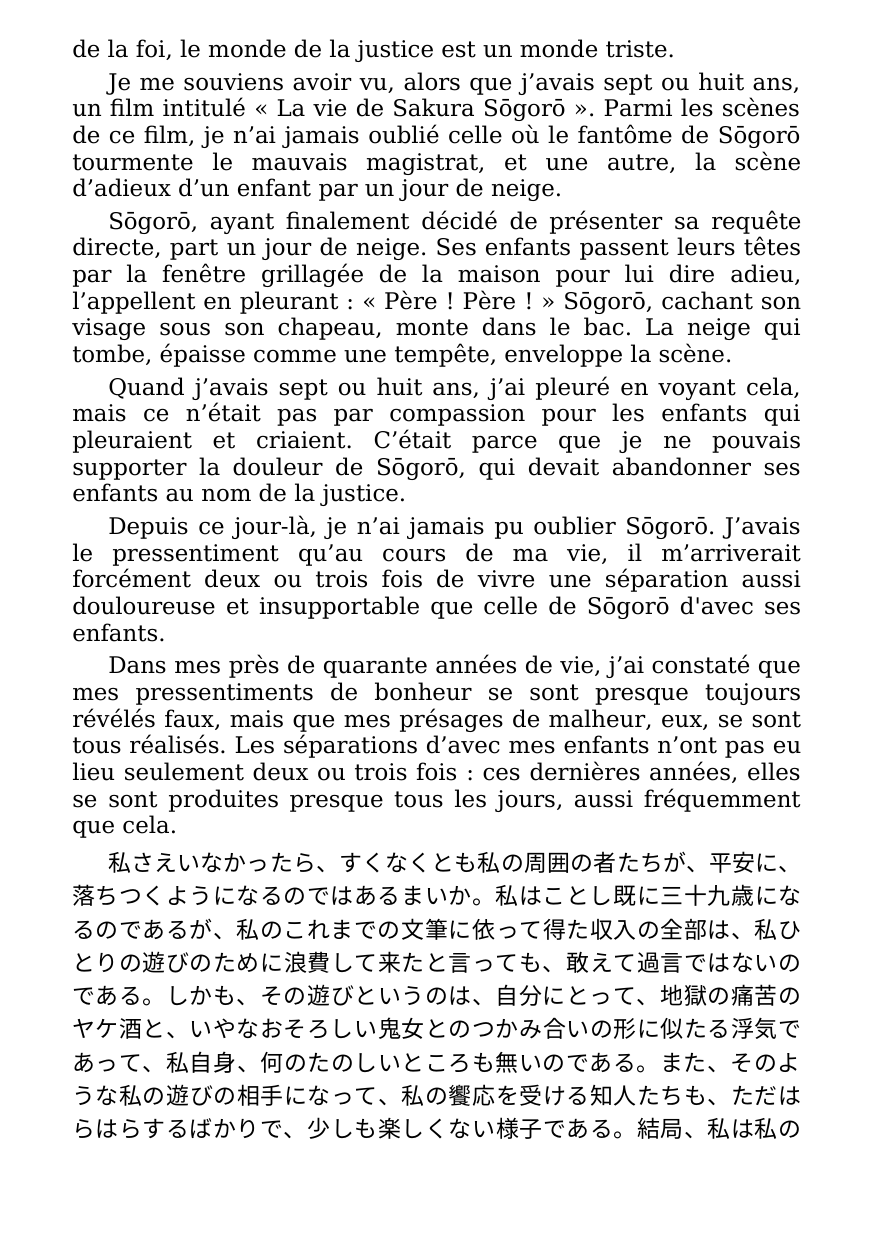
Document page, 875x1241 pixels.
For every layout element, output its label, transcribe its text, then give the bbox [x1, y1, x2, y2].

text Sōgorō, ayant finalement décidé de présenter sa requête directe, part un jour de neige. Ses enfants passent leurs têtes par la fenêtre grillagée de la maison pour lui dire adieu, l’appellent en pleurant : « Père ! Père ! » Sōgorō, cachant son visage sous son chapeau, monte dans le bac. La neige qui tombe, épaisse comme une tempête, enveloppe la scène. [72, 208, 802, 368]
text Quand j’avais sept ou huit ans, j’ai pleuré en voyant cela, mais ce n’était pas par compassion pour les enfants qui pleuraient et criaient. C’était parce que je ne pouvais supporter la douleur de Sōgorō, qui devait abandonner ses enfants au nom de la justice. [72, 374, 802, 507]
text de la foi, le monde de la justice est un monde triste. [72, 36, 802, 63]
text 私さえいなかったら、すくなくとも私の周囲の者たちが、平安に、落ちつくようになるのではあるまいか。私はことし既に三十九歳になるのであるが、私のこれまでの文筆に依って得た収入の全部は、私ひとりの遊びのために浪費して来たと言っても、敢えて過言ではないのである。しかも、その遊びというのは、自分にとって、地獄の痛苦のヤケ酒と、いやなおそろしい鬼女とのつかみ合いの形に似たる浮気であって、私自身、何のたのしいところも無いのである。また、そのような私の遊びの相手になって、私の饗応を受ける知人たちも、ただはらはらするばかりで、少しも楽しくない様子である。結局、私は私の [72, 845, 802, 1144]
text Depuis ce jour-là, je n’ai jamais pu oublier Sōgorō. J’avais le pressentiment qu’au cours de ma vie, il m’arriverait forcément deux ou trois fois de vivre une séparation aussi douloureuse et insupportable que celle de Sōgorō d'avec ses enfants. [72, 513, 802, 646]
text Je me souviens avoir vu, alors que j’avais sept ou huit ans, un film intitulé « La vie de Sakura Sōgorō ». Parmi les scènes de ce film, je n’ai jamais oublié celle où le fantôme de Sōgorō tourmente le mauvais magistrat, et une autre, la scène d’adieux d’un enfant par un jour de neige. [72, 69, 802, 202]
text Dans mes près de quarante années de vie, j’ai constaté que mes pressentiments de bonheur se sont presque toujours révélés faux, mais que mes présages de malheur, eux, se sont tous réalisés. Les séparations d’avec mes enfants n’ont pas eu lieu seulement deux ou trois fois : ces dernières années, elles se sont produites presque tous les jours, aussi fréquemment que cela. [72, 652, 802, 839]
